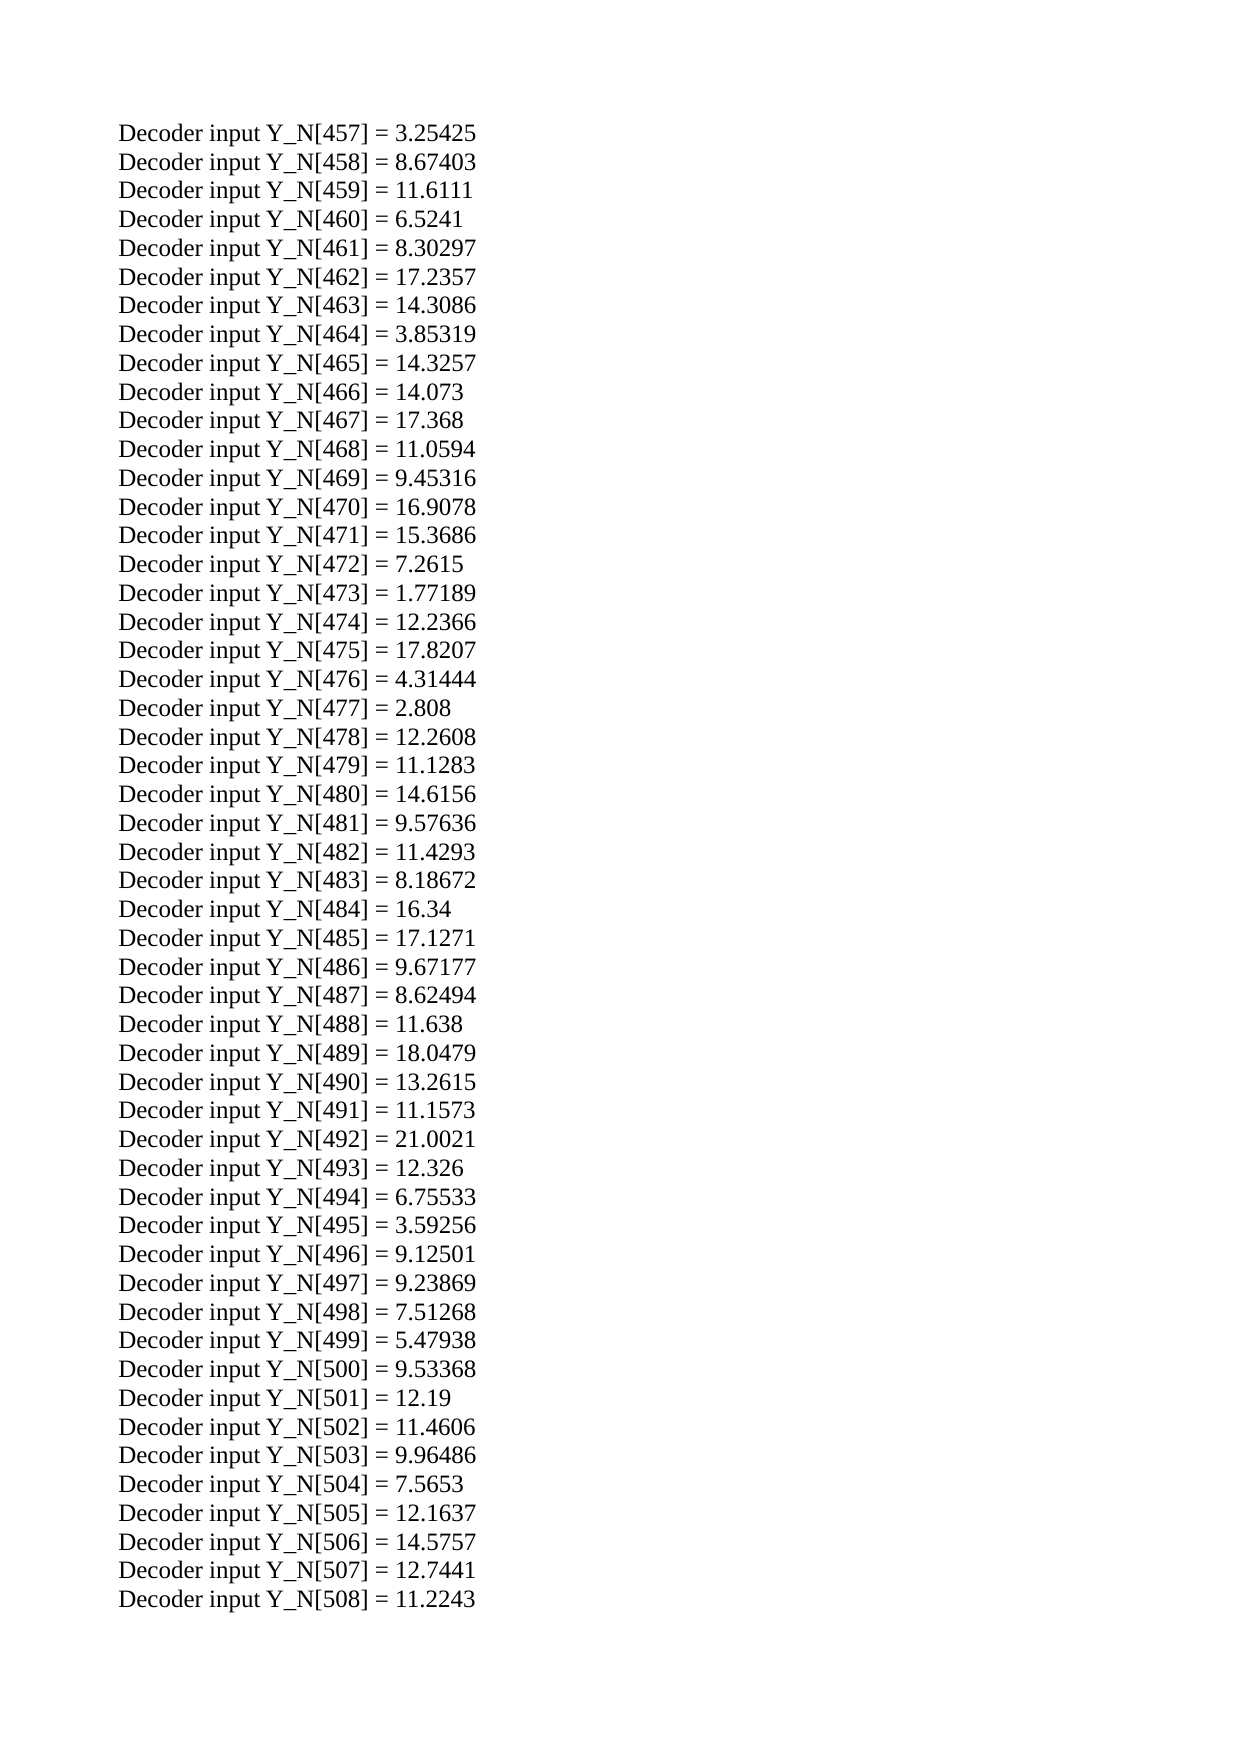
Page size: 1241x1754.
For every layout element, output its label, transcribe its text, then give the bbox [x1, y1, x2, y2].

text Decoder input Y_N[481] = 9.57636 [118, 808, 1122, 837]
text Decoder input Y_N[470] = 16.9078 [118, 492, 1122, 521]
text Decoder input Y_N[474] = 12.2366 [118, 607, 1122, 636]
text Decoder input Y_N[502] = 11.4606 [118, 1412, 1122, 1441]
text Decoder input Y_N[489] = 18.0479 [118, 1038, 1122, 1067]
text Decoder input Y_N[476] = 4.31444 [118, 664, 1122, 693]
text Decoder input Y_N[468] = 11.0594 [118, 434, 1122, 463]
text Decoder input Y_N[478] = 12.2608 [118, 722, 1122, 751]
text Decoder input Y_N[498] = 7.51268 [118, 1297, 1122, 1326]
text Decoder input Y_N[460] = 6.5241 [118, 204, 1122, 233]
text Decoder input Y_N[461] = 8.30297 [118, 233, 1122, 262]
text Decoder input Y_N[465] = 14.3257 [118, 348, 1122, 377]
text Decoder input Y_N[499] = 5.47938 [118, 1326, 1122, 1354]
text Decoder input Y_N[457] = 3.25425 [118, 118, 1122, 147]
text Decoder input Y_N[494] = 6.75533 [118, 1182, 1122, 1211]
text Decoder input Y_N[472] = 7.2615 [118, 549, 1122, 578]
text Decoder input Y_N[501] = 12.19 [118, 1383, 1122, 1412]
text Decoder input Y_N[500] = 9.53368 [118, 1354, 1122, 1383]
text Decoder input Y_N[463] = 14.3086 [118, 291, 1122, 319]
text Decoder input Y_N[496] = 9.12501 [118, 1239, 1122, 1268]
text Decoder input Y_N[497] = 9.23869 [118, 1268, 1122, 1297]
text Decoder input Y_N[490] = 13.2615 [118, 1067, 1122, 1096]
text Decoder input Y_N[507] = 12.7441 [118, 1556, 1122, 1584]
text Decoder input Y_N[469] = 9.45316 [118, 463, 1122, 492]
text Decoder input Y_N[464] = 3.85319 [118, 319, 1122, 348]
text Decoder input Y_N[484] = 16.34 [118, 894, 1122, 923]
text Decoder input Y_N[459] = 11.6111 [118, 176, 1122, 204]
text Decoder input Y_N[495] = 3.59256 [118, 1211, 1122, 1239]
text Decoder input Y_N[473] = 1.77189 [118, 578, 1122, 607]
text Decoder input Y_N[505] = 12.1637 [118, 1498, 1122, 1527]
text Decoder input Y_N[491] = 11.1573 [118, 1096, 1122, 1124]
text Decoder input Y_N[493] = 12.326 [118, 1153, 1122, 1182]
text Decoder input Y_N[492] = 21.0021 [118, 1124, 1122, 1153]
text Decoder input Y_N[458] = 8.67403 [118, 147, 1122, 176]
text Decoder input Y_N[503] = 9.96486 [118, 1441, 1122, 1469]
text Decoder input Y_N[475] = 17.8207 [118, 636, 1122, 664]
text Decoder input Y_N[482] = 11.4293 [118, 837, 1122, 866]
text Decoder input Y_N[466] = 14.073 [118, 377, 1122, 406]
text Decoder input Y_N[486] = 9.67177 [118, 952, 1122, 981]
text Decoder input Y_N[462] = 17.2357 [118, 262, 1122, 291]
text Decoder input Y_N[508] = 11.2243 [118, 1584, 1122, 1613]
text Decoder input Y_N[471] = 15.3686 [118, 521, 1122, 549]
text Decoder input Y_N[483] = 8.18672 [118, 866, 1122, 894]
text Decoder input Y_N[506] = 14.5757 [118, 1527, 1122, 1556]
text Decoder input Y_N[477] = 2.808 [118, 693, 1122, 722]
text Decoder input Y_N[480] = 14.6156 [118, 779, 1122, 808]
text Decoder input Y_N[488] = 11.638 [118, 1009, 1122, 1038]
text Decoder input Y_N[485] = 17.1271 [118, 923, 1122, 952]
text Decoder input Y_N[479] = 11.1283 [118, 751, 1122, 779]
text Decoder input Y_N[467] = 17.368 [118, 406, 1122, 434]
text Decoder input Y_N[504] = 7.5653 [118, 1469, 1122, 1498]
text Decoder input Y_N[487] = 8.62494 [118, 981, 1122, 1009]
